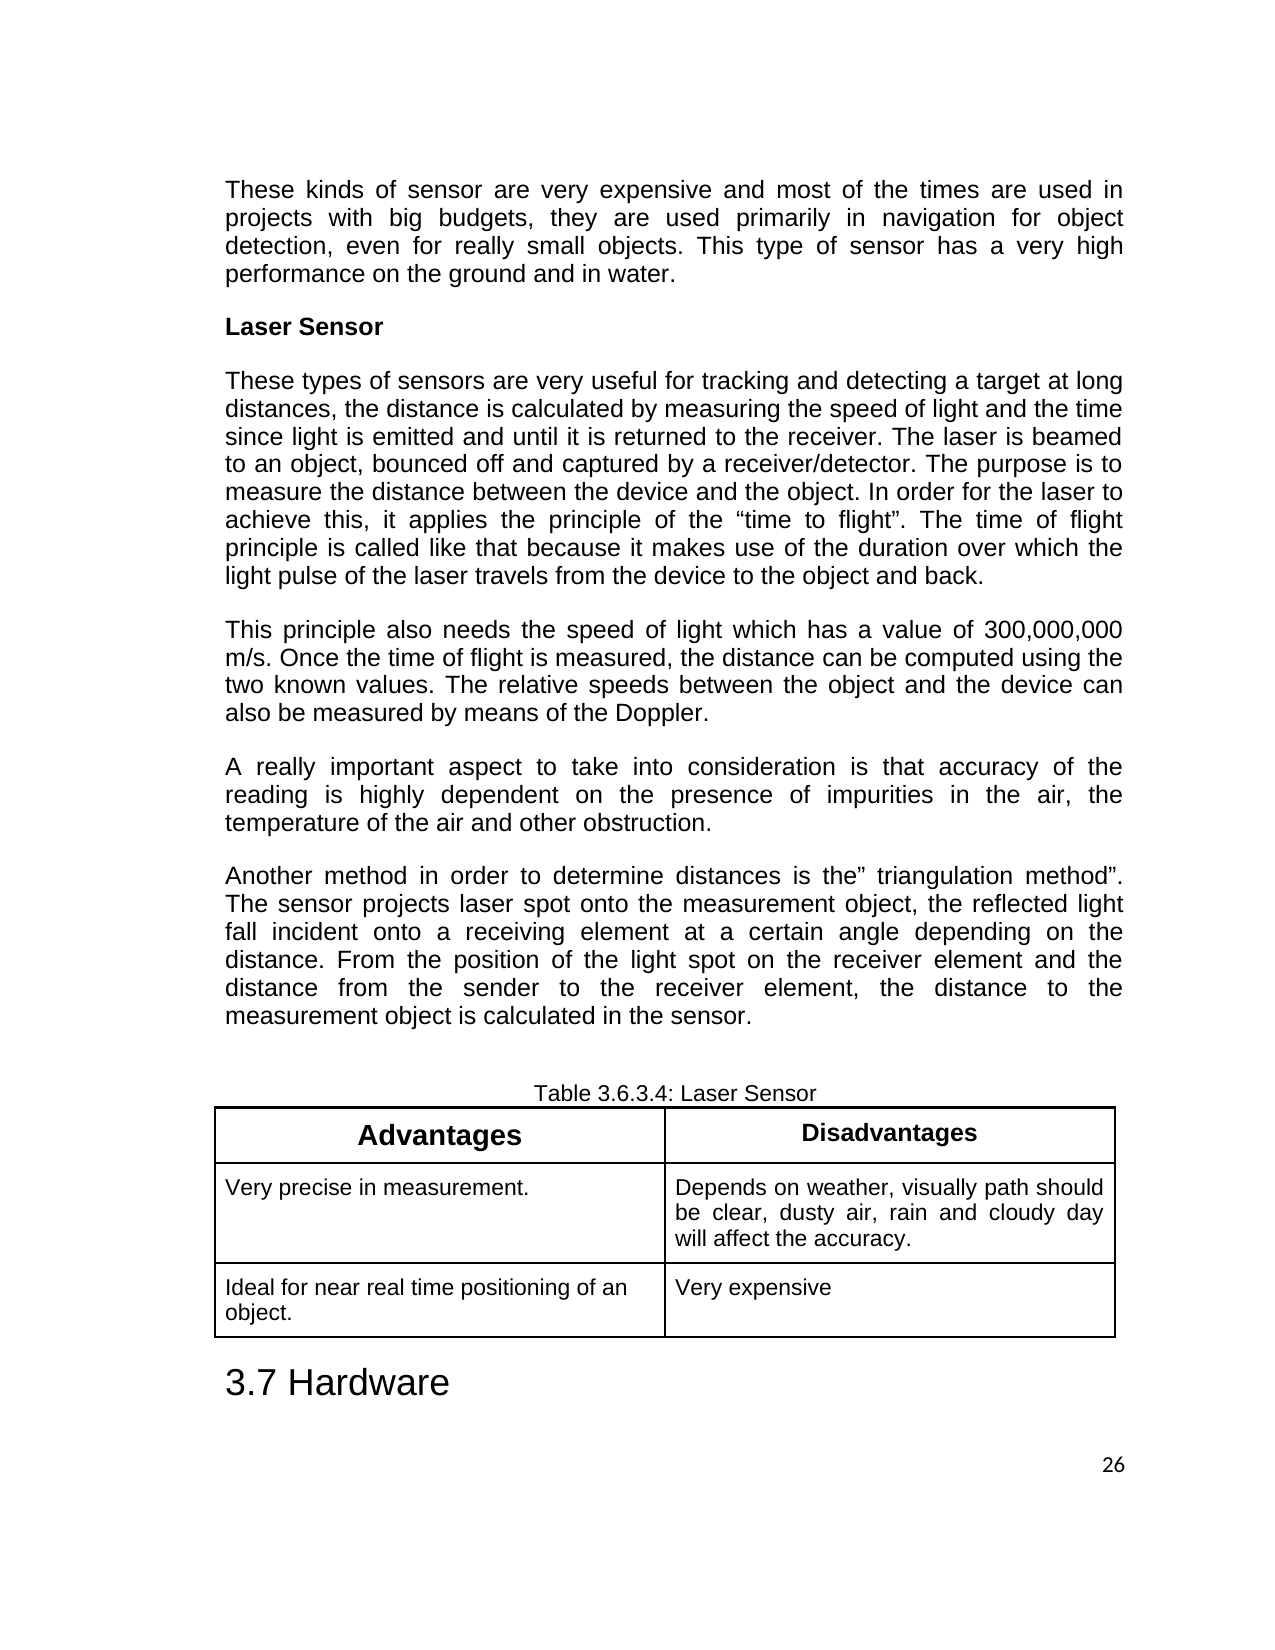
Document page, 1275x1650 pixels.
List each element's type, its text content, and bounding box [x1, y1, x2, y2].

text These kinds of sensor are very expensive and most of the times are used in projects with big budgets, they are used primarily in navigation for object detection, even for really small objects. This type of sensor has a very high performance on the ground and in water. [225, 176, 1125, 287]
text Another method in order to determine distances is the” triangulation method”. The sensor projects laser spot onto the measurement object, the reflected light fall incident onto a receiving element at a certain angle depending on the distance. From the position of the light spot on the receiver element and the distance from the sender to the receiver element, the distance to the measurement object is calculated in the sensor. [225, 862, 1125, 1029]
table_cell Ideal for near real time positioning of an object. [216, 1264, 664, 1336]
text Table 3.6.3.4: Laser Sensor [225, 1081, 1125, 1106]
table_cell Very precise in measurement. [216, 1164, 664, 1262]
table_cell Depends on weather, visually path should be clear, dusty air, rain and cloudy day will affect the accuracy. [666, 1164, 1114, 1262]
text Laser Sensor [225, 313, 1125, 341]
text A really important aspect to take into consideration is that accuracy of the reading is highly dependent on the presence of impurities in the air, the temperature of the air and other obstruction. [225, 753, 1125, 836]
text 3.7 Hardware [225, 1361, 1125, 1403]
table_header Disadvantages [666, 1109, 1114, 1162]
table_cell Very expensive [666, 1264, 1114, 1336]
table_header Advantages [216, 1109, 664, 1162]
text These types of sensors are very useful for tracking and detecting a target at long distances, the distance is calculated by measuring the speed of light and the time since light is emitted and until it is returned to the receiver. The laser is beamed to an object, bounced off and captured by a receiver/detector. The purpose is to measure the distance between the device and the object. In order for the laser to achieve this, it applies the principle of the “time to flight”. The time of flight principle is called like that because it makes use of the duration over which the light pulse of the laser travels from the device to the object and back. [225, 366, 1125, 590]
text This principle also needs the speed of light which has a value of 300,000,000 m/s. Once the time of flight is measured, the distance can be computed using the two known values. The relative speeds between the object and the device can also be measured by means of the Doppler. [225, 615, 1125, 727]
